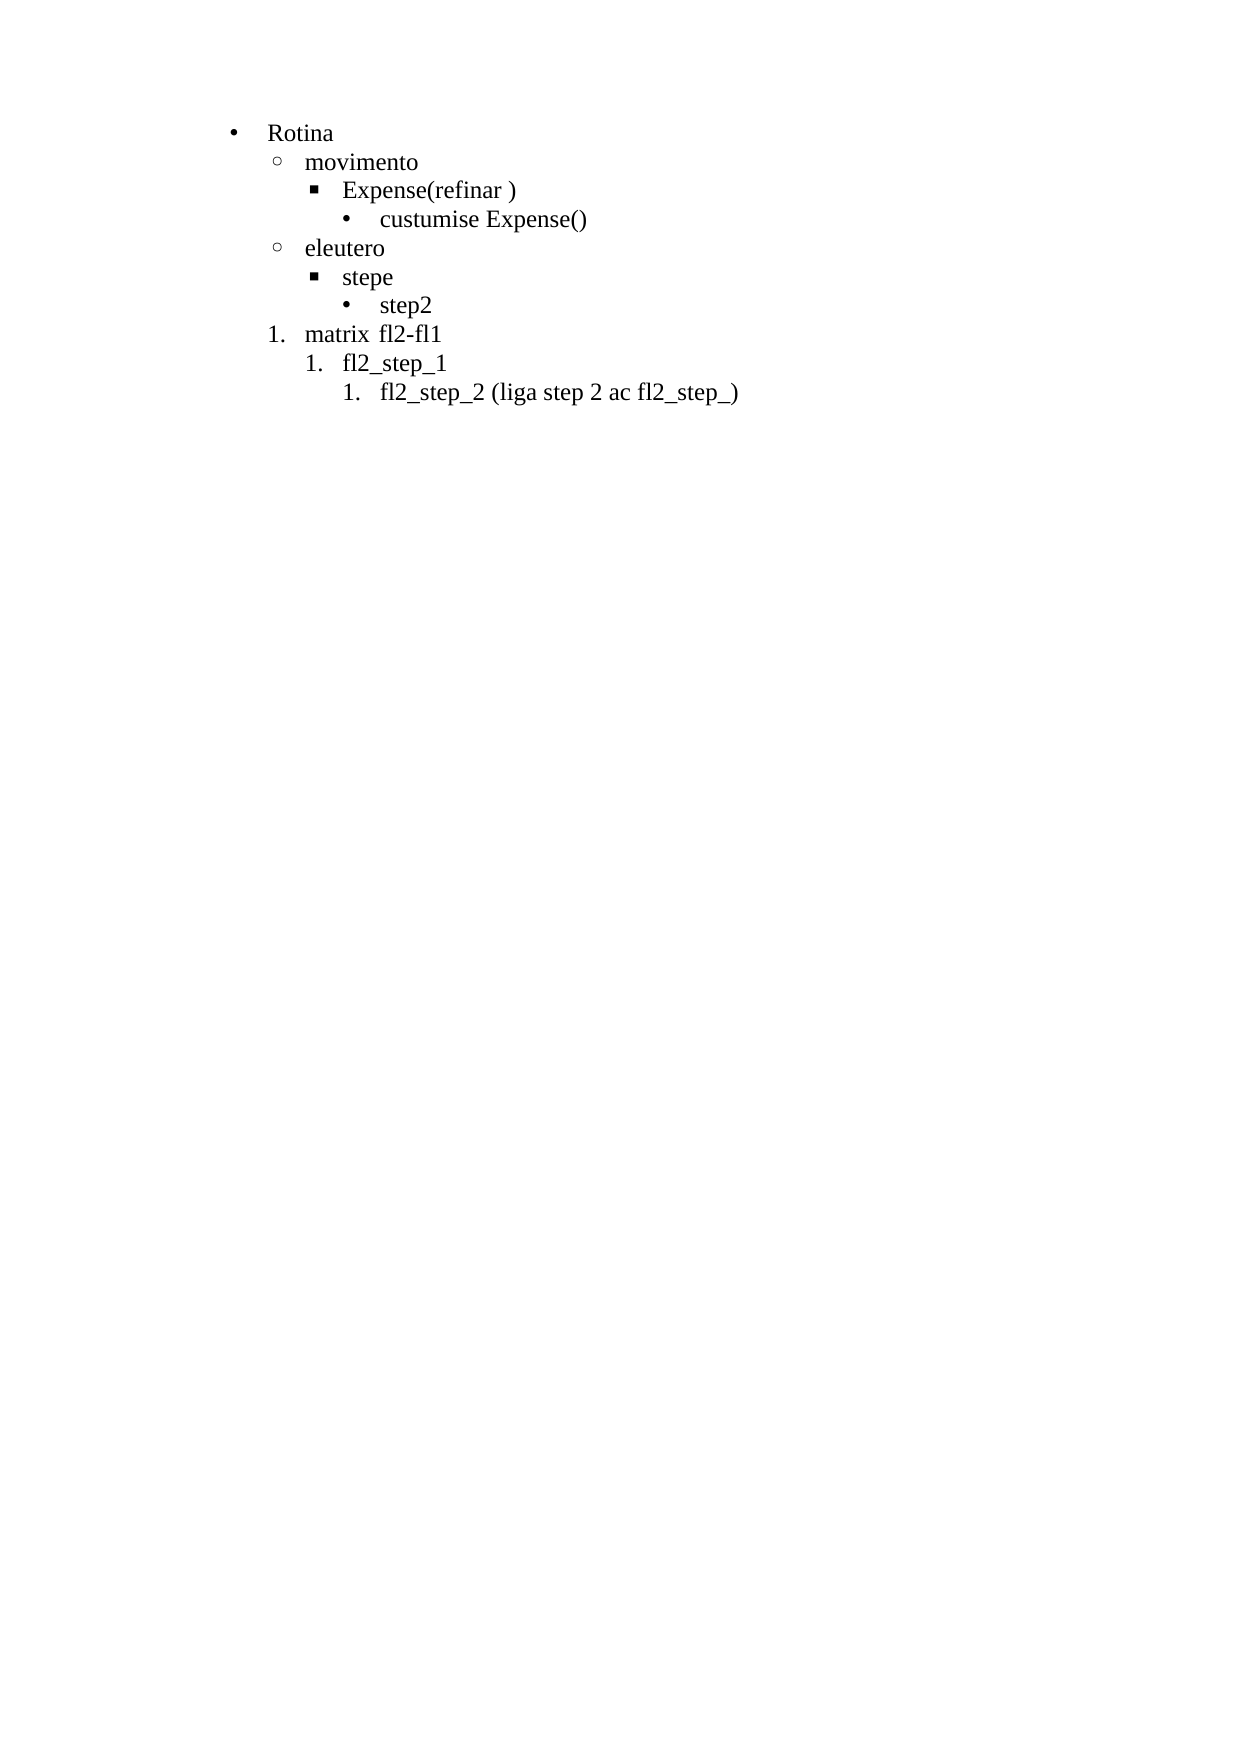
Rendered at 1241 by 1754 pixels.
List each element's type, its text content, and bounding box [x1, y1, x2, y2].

list eleutero [267, 233, 1122, 262]
list stepe [304, 262, 1122, 291]
list movimento [267, 147, 1122, 176]
list fl2_step_1 [304, 348, 1122, 377]
list matrix fl2-fl1 [267, 319, 1122, 348]
list Rotina [229, 118, 1122, 147]
list Expense(refinar ) [304, 176, 1122, 204]
list custumise Expense() [342, 204, 1122, 233]
list step2 [342, 291, 1122, 319]
list fl2_step_2 (liga step 2 ac fl2_step_) [342, 377, 1122, 406]
